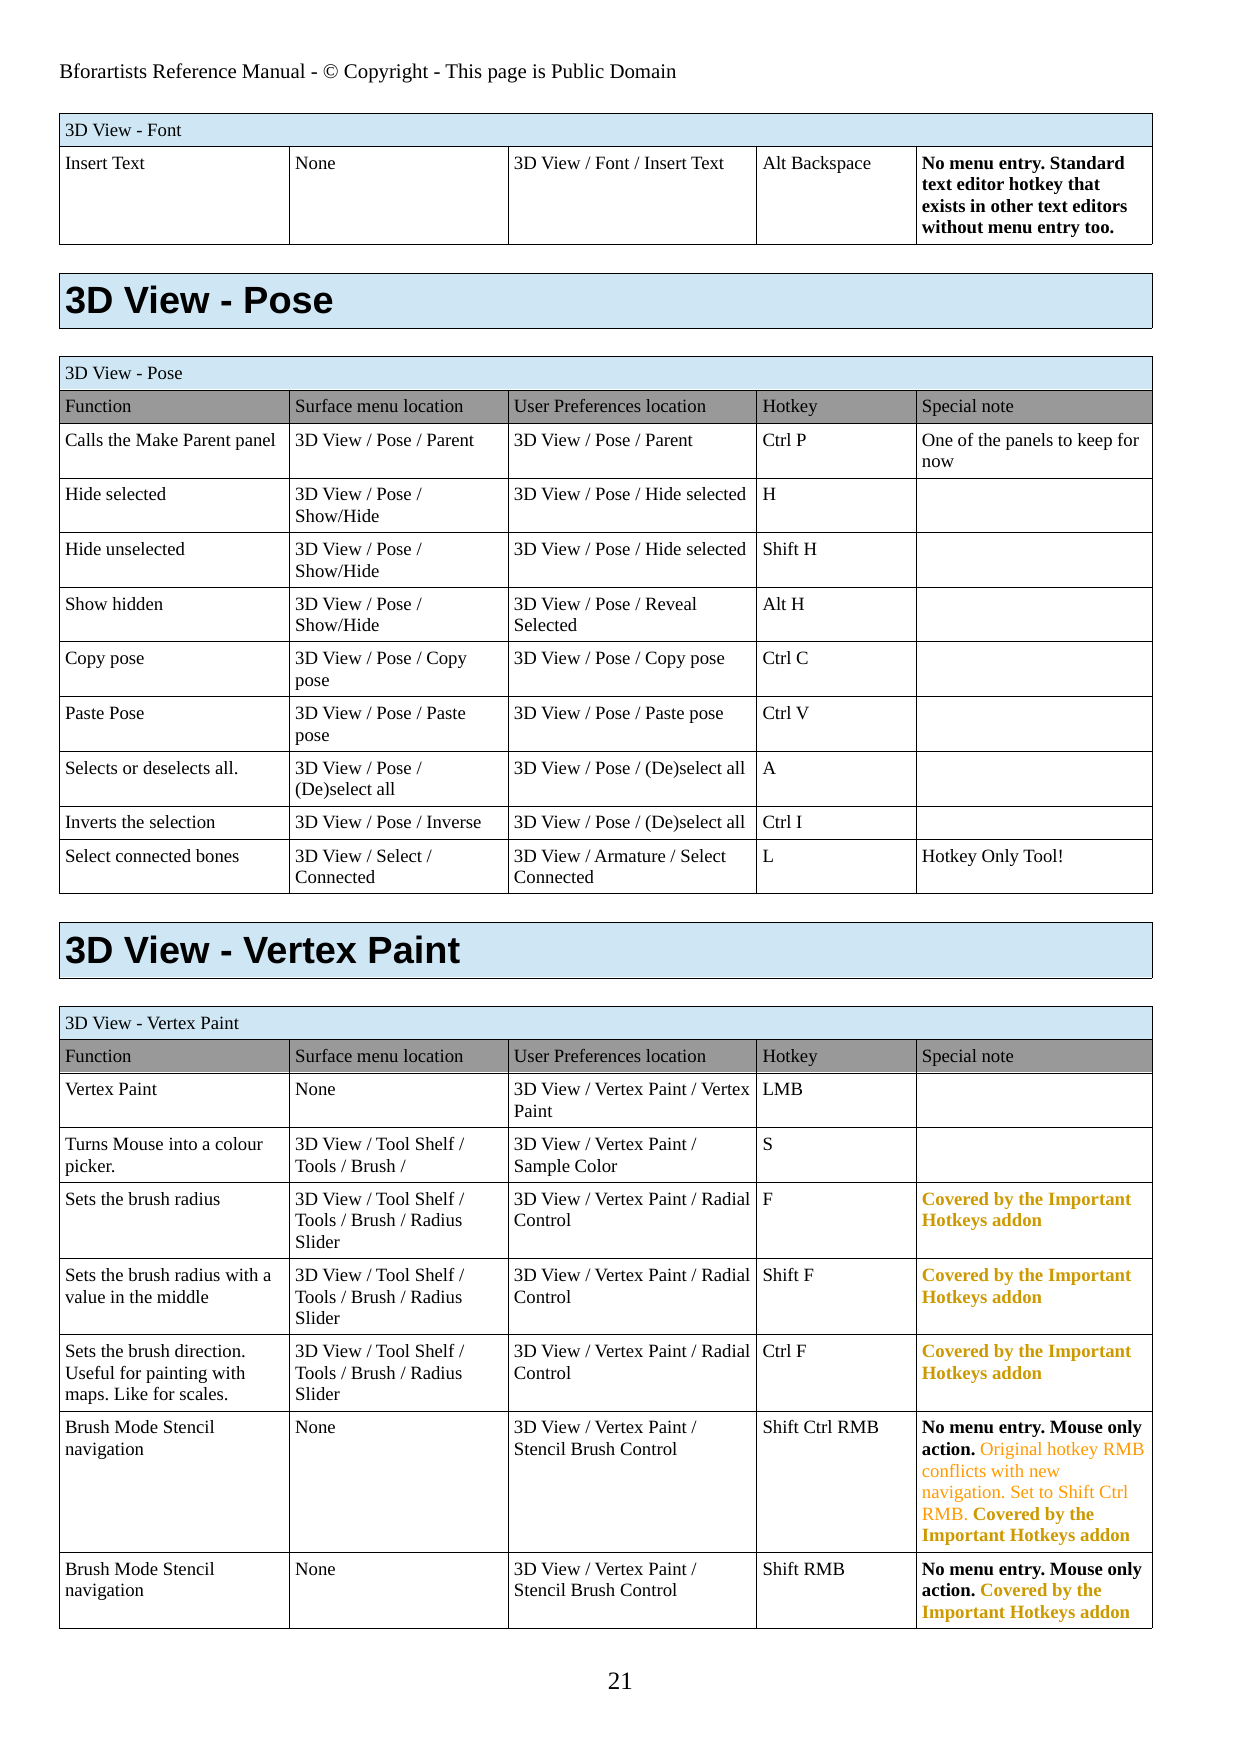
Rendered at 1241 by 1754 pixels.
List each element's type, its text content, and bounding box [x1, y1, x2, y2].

table_cell 3D View / Pose / (De)select all [290, 752, 508, 806]
table_cell 3D View / Pose / Show/Hide [290, 479, 508, 532]
table_cell Sets the brush radius [60, 1183, 289, 1258]
table_cell Sets the brush radius with a value in the middle [60, 1259, 289, 1334]
table_cell 3D View / Vertex Paint / Stencil Brush Control [509, 1412, 756, 1552]
table_cell Show hidden [60, 588, 289, 641]
table_cell H [757, 479, 916, 532]
table_cell Select connected bones [60, 840, 289, 893]
table_cell 3D View / Vertex Paint / Radial Control [509, 1335, 756, 1411]
table_cell Hide selected [60, 479, 289, 532]
table_cell Brush Mode Stencil navigation [60, 1553, 289, 1628]
table_cell 3D View / Pose / Hide selected [509, 479, 756, 532]
table_cell Calls the Make Parent panel [60, 424, 289, 477]
table_cell 3D View / Pose / Inverse [290, 807, 508, 839]
table_cell 3D View / Pose / Copy pose [290, 642, 508, 696]
table_cell [917, 697, 1152, 751]
table_cell No menu entry. Mouse only action. Covered by the Important Hotkeys addon [917, 1553, 1152, 1628]
table_cell Brush Mode Stencil navigation [60, 1412, 289, 1552]
table_cell None [290, 1412, 508, 1552]
table_cell 3D View / Vertex Paint / Radial Control [509, 1183, 756, 1258]
table_header 3D View - Vertex Paint [60, 1007, 1152, 1039]
table_cell Function [60, 1040, 289, 1072]
table_cell LMB [757, 1074, 916, 1127]
table_cell Shift F [757, 1259, 916, 1334]
table_cell [917, 642, 1152, 696]
table_cell 3D View / Select / Connected [290, 840, 508, 893]
table_cell Ctrl I [757, 807, 916, 839]
table_cell [917, 588, 1152, 641]
table_header 3D View - Font [60, 114, 1152, 146]
table_cell Ctrl F [757, 1335, 916, 1411]
table_cell Ctrl V [757, 697, 916, 751]
table_header 3D View - Pose [60, 357, 1152, 389]
table_cell S [757, 1128, 916, 1182]
table_cell None [290, 147, 508, 243]
table_cell Vertex Paint [60, 1074, 289, 1127]
table_cell [917, 1074, 1152, 1127]
table_header 3D View - Pose [60, 274, 1152, 328]
table_cell User Preferences location [509, 1040, 756, 1072]
table_cell 3D View / Pose / Paste pose [509, 697, 756, 751]
table_cell [917, 1128, 1152, 1182]
table_cell Function [60, 391, 289, 423]
table_cell Covered by the Important Hotkeys addon [917, 1259, 1152, 1334]
table_cell 3D View / Pose / Show/Hide [290, 588, 508, 641]
table_cell No menu entry. Mouse only action. Original hotkey RMB conflicts with new navigation. Set to Shift Ctrl RMB. Covered by the Important Hotkeys addon [917, 1412, 1152, 1552]
table_cell [917, 752, 1152, 806]
table_cell Turns Mouse into a colour picker. [60, 1128, 289, 1182]
table_cell Special note [917, 391, 1152, 423]
table_cell [917, 807, 1152, 839]
table_cell Alt H [757, 588, 916, 641]
table_cell 3D View / Pose / Parent [509, 424, 756, 477]
table_cell None [290, 1553, 508, 1628]
table_cell 3D View / Font / Insert Text [509, 147, 756, 243]
table_cell Covered by the Important Hotkeys addon [917, 1335, 1152, 1411]
table_cell 3D View / Pose / Parent [290, 424, 508, 477]
table_cell No menu entry. Standard text editor hotkey that exists in other text editors without menu entry too. [917, 147, 1152, 243]
table_cell 3D View / Vertex Paint / Vertex Paint [509, 1074, 756, 1127]
table_cell Special note [917, 1040, 1152, 1072]
table_cell 3D View / Pose / Hide selected [509, 533, 756, 587]
table_cell 3D View / Tool Shelf / Tools / Brush / [290, 1128, 508, 1182]
table_cell Hotkey Only Tool! [917, 840, 1152, 893]
table_cell Surface menu location [290, 1040, 508, 1072]
table_cell 3D View / Pose / Paste pose [290, 697, 508, 751]
table_cell Insert Text [60, 147, 289, 243]
table_cell [917, 533, 1152, 587]
table_cell 3D View / Pose / Show/Hide [290, 533, 508, 587]
table_cell User Preferences location [509, 391, 756, 423]
table_cell 3D View / Tool Shelf / Tools / Brush / Radius Slider [290, 1183, 508, 1258]
table_cell 3D View / Pose / (De)select all [509, 752, 756, 806]
table_cell None [290, 1074, 508, 1127]
table_cell One of the panels to keep for now [917, 424, 1152, 477]
table_cell Paste Pose [60, 697, 289, 751]
table_cell Ctrl P [757, 424, 916, 477]
table_cell Hotkey [757, 391, 916, 423]
table_cell A [757, 752, 916, 806]
table_cell Copy pose [60, 642, 289, 696]
table_cell Hide unselected [60, 533, 289, 587]
table_cell Ctrl C [757, 642, 916, 696]
table_cell 3D View / Pose / (De)select all [509, 807, 756, 839]
table_cell 3D View / Tool Shelf / Tools / Brush / Radius Slider [290, 1259, 508, 1334]
table_cell Shift RMB [757, 1553, 916, 1628]
table_cell 3D View / Armature / Select Connected [509, 840, 756, 893]
table_cell Covered by the Important Hotkeys addon [917, 1183, 1152, 1258]
table_cell 3D View / Vertex Paint / Sample Color [509, 1128, 756, 1182]
table_cell F [757, 1183, 916, 1258]
table_cell 3D View / Pose / Reveal Selected [509, 588, 756, 641]
table_cell 3D View / Tool Shelf / Tools / Brush / Radius Slider [290, 1335, 508, 1411]
table_cell Surface menu location [290, 391, 508, 423]
table_cell 3D View / Pose / Copy pose [509, 642, 756, 696]
table_header 3D View - Vertex Paint [60, 923, 1152, 977]
table_cell Shift H [757, 533, 916, 587]
table_cell Shift Ctrl RMB [757, 1412, 916, 1552]
table_cell Alt Backspace [757, 147, 916, 243]
table_cell Inverts the selection [60, 807, 289, 839]
table_cell Sets the brush direction. Useful for painting with maps. Like for scales. [60, 1335, 289, 1411]
table_cell 3D View / Vertex Paint / Radial Control [509, 1259, 756, 1334]
table_cell L [757, 840, 916, 893]
table_cell Hotkey [757, 1040, 916, 1072]
table_cell Selects or deselects all. [60, 752, 289, 806]
table_cell [917, 479, 1152, 532]
table_cell 3D View / Vertex Paint / Stencil Brush Control [509, 1553, 756, 1628]
